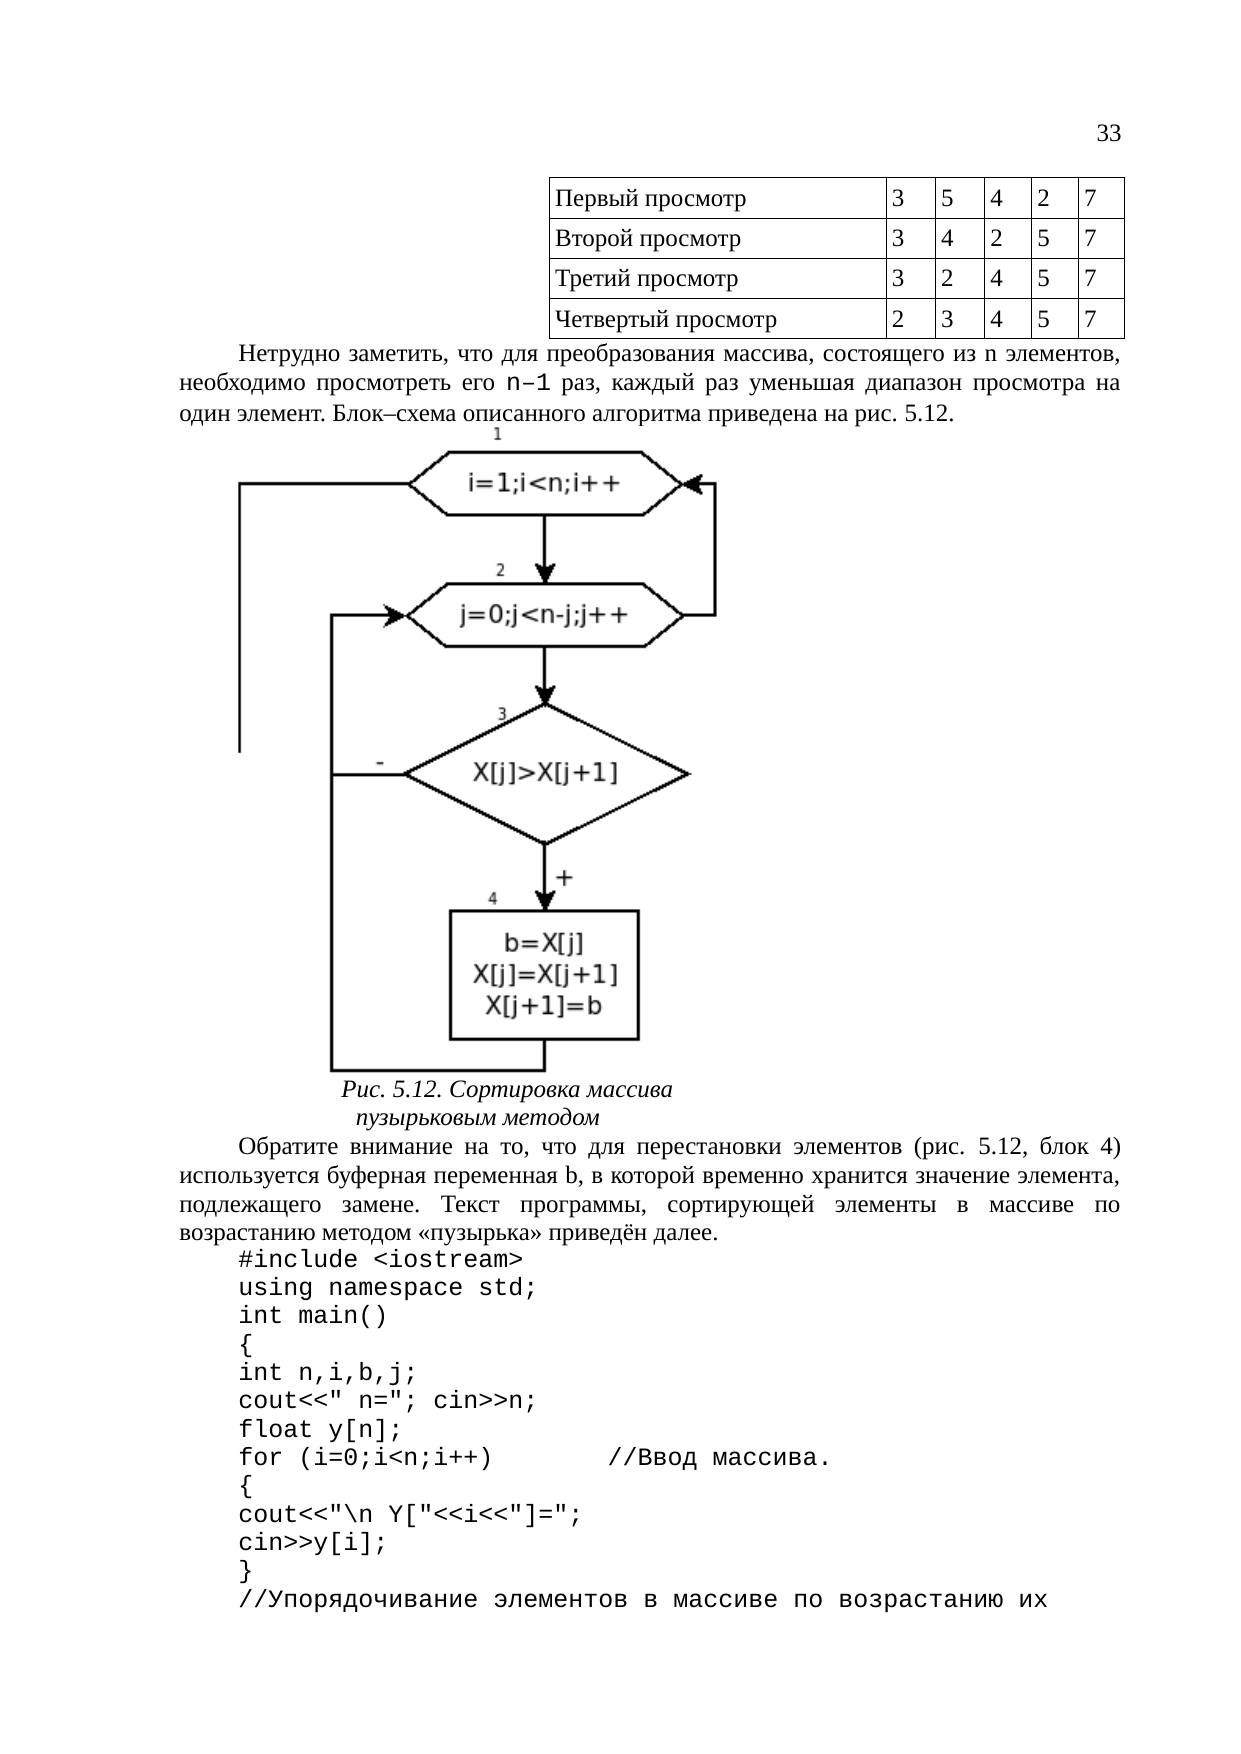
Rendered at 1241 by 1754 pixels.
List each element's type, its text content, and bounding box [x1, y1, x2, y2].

table_cell 2 [936, 259, 984, 298]
table_cell 4 [985, 259, 1031, 298]
table_cell 7 [1079, 178, 1124, 217]
text cout<<"\n Y["<<i<<"]="; [238, 1501, 1121, 1529]
text using namespace std; [238, 1274, 1121, 1303]
text cin>>y[i]; [238, 1529, 1121, 1558]
text Нетрудно заметить, что для преобразования массива, состоящего из n элементов, необходимо просмотреть его n–1 раз, каждый раз уменьшая диапазон просмотра на один элемент. Блок–схема описанного алгоритма приведена на рис. 5.12. [179, 338, 1121, 427]
table_cell 5 [936, 178, 984, 217]
table_cell 5 [1032, 259, 1078, 298]
text { [238, 1473, 1121, 1501]
table_cell 2 [985, 219, 1031, 258]
table_cell 3 [887, 259, 935, 298]
table_cell Третий просмотр [550, 259, 886, 298]
text { [238, 1331, 1121, 1359]
table_cell 7 [1079, 219, 1124, 258]
text int main() [238, 1303, 1121, 1331]
table_cell 4 [936, 219, 984, 258]
text Обратите внимание на то, что для перестановки элементов (рис. 5.12, блок 4) используется буферная переменная b, в которой временно хранится значение элемента, подлежащего замене. Текст программы, сортирующей элементы в массиве по возрастанию методом «пузырька» приведён далее. [179, 1131, 1121, 1246]
text #include <iostream> [238, 1246, 1121, 1274]
table_cell 4 [985, 178, 1031, 217]
text } [238, 1558, 1121, 1586]
table_cell Второй просмотр [550, 219, 886, 258]
table_cell Четвертый просмотр [550, 299, 886, 338]
table_cell Первый просмотр [550, 178, 886, 217]
table_cell 5 [1032, 299, 1078, 338]
table_cell 3 [887, 219, 935, 258]
text Рис. 5.12. Сортировка массива пузырьковым методом [238, 1074, 719, 1131]
text for (i=0;i<n;i++) //Ввод массива. [238, 1444, 1121, 1473]
table_cell 7 [1079, 259, 1124, 298]
table_cell 2 [887, 299, 935, 338]
table_cell 3 [936, 299, 984, 338]
table_cell 2 [1032, 178, 1078, 217]
table_cell 7 [1079, 299, 1124, 338]
table_cell 5 [1032, 219, 1078, 258]
text //Упорядочивание элементов в массиве по возрастанию их [238, 1586, 1121, 1614]
text float y[n]; [238, 1416, 1121, 1444]
text int n,i,b,j; [238, 1359, 1121, 1388]
text cout<<" n="; cin>>n; [238, 1388, 1121, 1416]
picture [238, 426, 720, 1074]
table_cell 3 [887, 178, 935, 217]
table_cell 4 [985, 299, 1031, 338]
